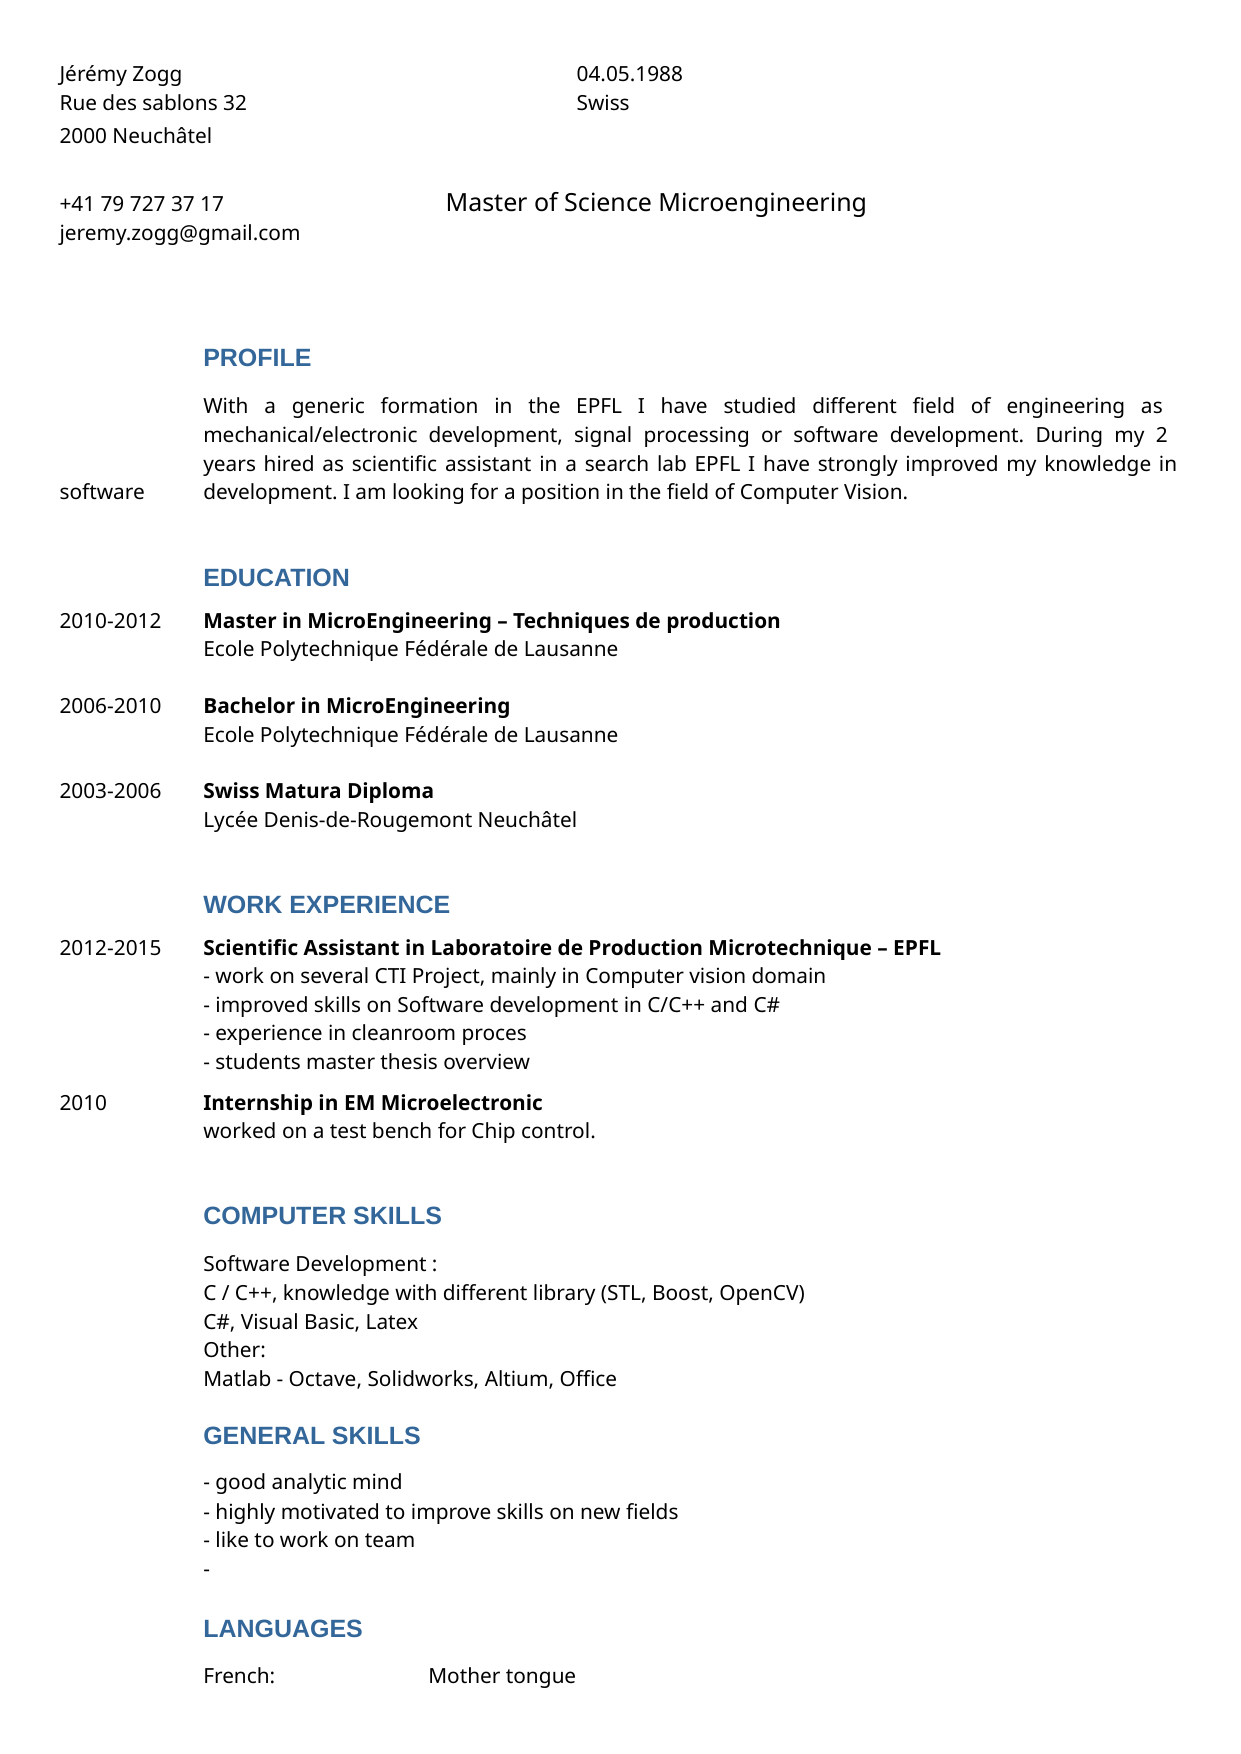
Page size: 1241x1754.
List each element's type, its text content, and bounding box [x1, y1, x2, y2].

text - [59, 1554, 1180, 1582]
text +41 79 727 37 17 Master of Science Microengineering [59, 184, 1180, 218]
text COMPUTER SKILLS [59, 1198, 1180, 1232]
text 2003-2006 Swiss Matura Diploma [59, 777, 1180, 805]
text worked on a test bench for Chip control. [59, 1116, 1180, 1145]
text - experience in cleanroom proces [59, 1018, 1180, 1047]
text - improved skills on Software development in C/C++ and C# [59, 990, 1180, 1018]
text - highly motivated to improve skills on new fields [59, 1497, 1180, 1525]
text - work on several CTI Project, mainly in Computer vision domain [59, 962, 1180, 990]
text WORK EXPERIENCE [59, 887, 1180, 921]
text C#, Visual Basic, Latex [59, 1307, 1180, 1335]
text 2010 Internship in EM Microelectronic [59, 1088, 1180, 1116]
text 2010-2012 Master in MicroEngineering – Techniques de production [59, 606, 1180, 634]
text Jérémy Zogg 04.05.1988 [59, 59, 1180, 88]
text French: Mother tongue [59, 1657, 1180, 1691]
text 2012-2015 Scientific Assistant in Laboratoire de Production Microtechnique – EPFL [59, 933, 1180, 962]
text - students master thesis overview [59, 1047, 1180, 1075]
text PROFILE [59, 340, 1180, 374]
text GENERAL SKILLS [59, 1421, 1180, 1450]
text With a generic formation in the EPFL I have studied different field of engineering as mechanical/electronic development, signal processing or software development. During my 2 years hired as scientific assistant in a search lab EPFL I have strongly improved my knowledge in software development. I am looking for a position in the field of Computer Vision. [59, 387, 1180, 506]
text - like to work on team [59, 1525, 1180, 1554]
text 2000 Neuchâtel [59, 116, 1180, 150]
text Matlab - Octave, Solidworks, Altium, Office [59, 1364, 1180, 1392]
text Software Development : [59, 1244, 1180, 1278]
text Lycée Denis-de-Rougemont Neuchâtel [59, 805, 1180, 833]
text Rue des sablons 32 Swiss [59, 88, 1180, 116]
text Other: [59, 1335, 1180, 1364]
text C / C++, knowledge with different library (STL, Boost, OpenCV) [59, 1278, 1180, 1307]
text - good analytic mind [59, 1463, 1180, 1497]
text Ecole Polytechnique Fédérale de Lausanne [59, 720, 1180, 748]
text EDUCATION [59, 559, 1180, 593]
text 2006-2010 Bachelor in MicroEngineering [59, 691, 1180, 720]
text jeremy.zogg@gmail.com [59, 218, 1180, 247]
text Ecole Polytechnique Fédérale de Lausanne [59, 634, 1180, 663]
text LANGUAGES [59, 1611, 1180, 1645]
